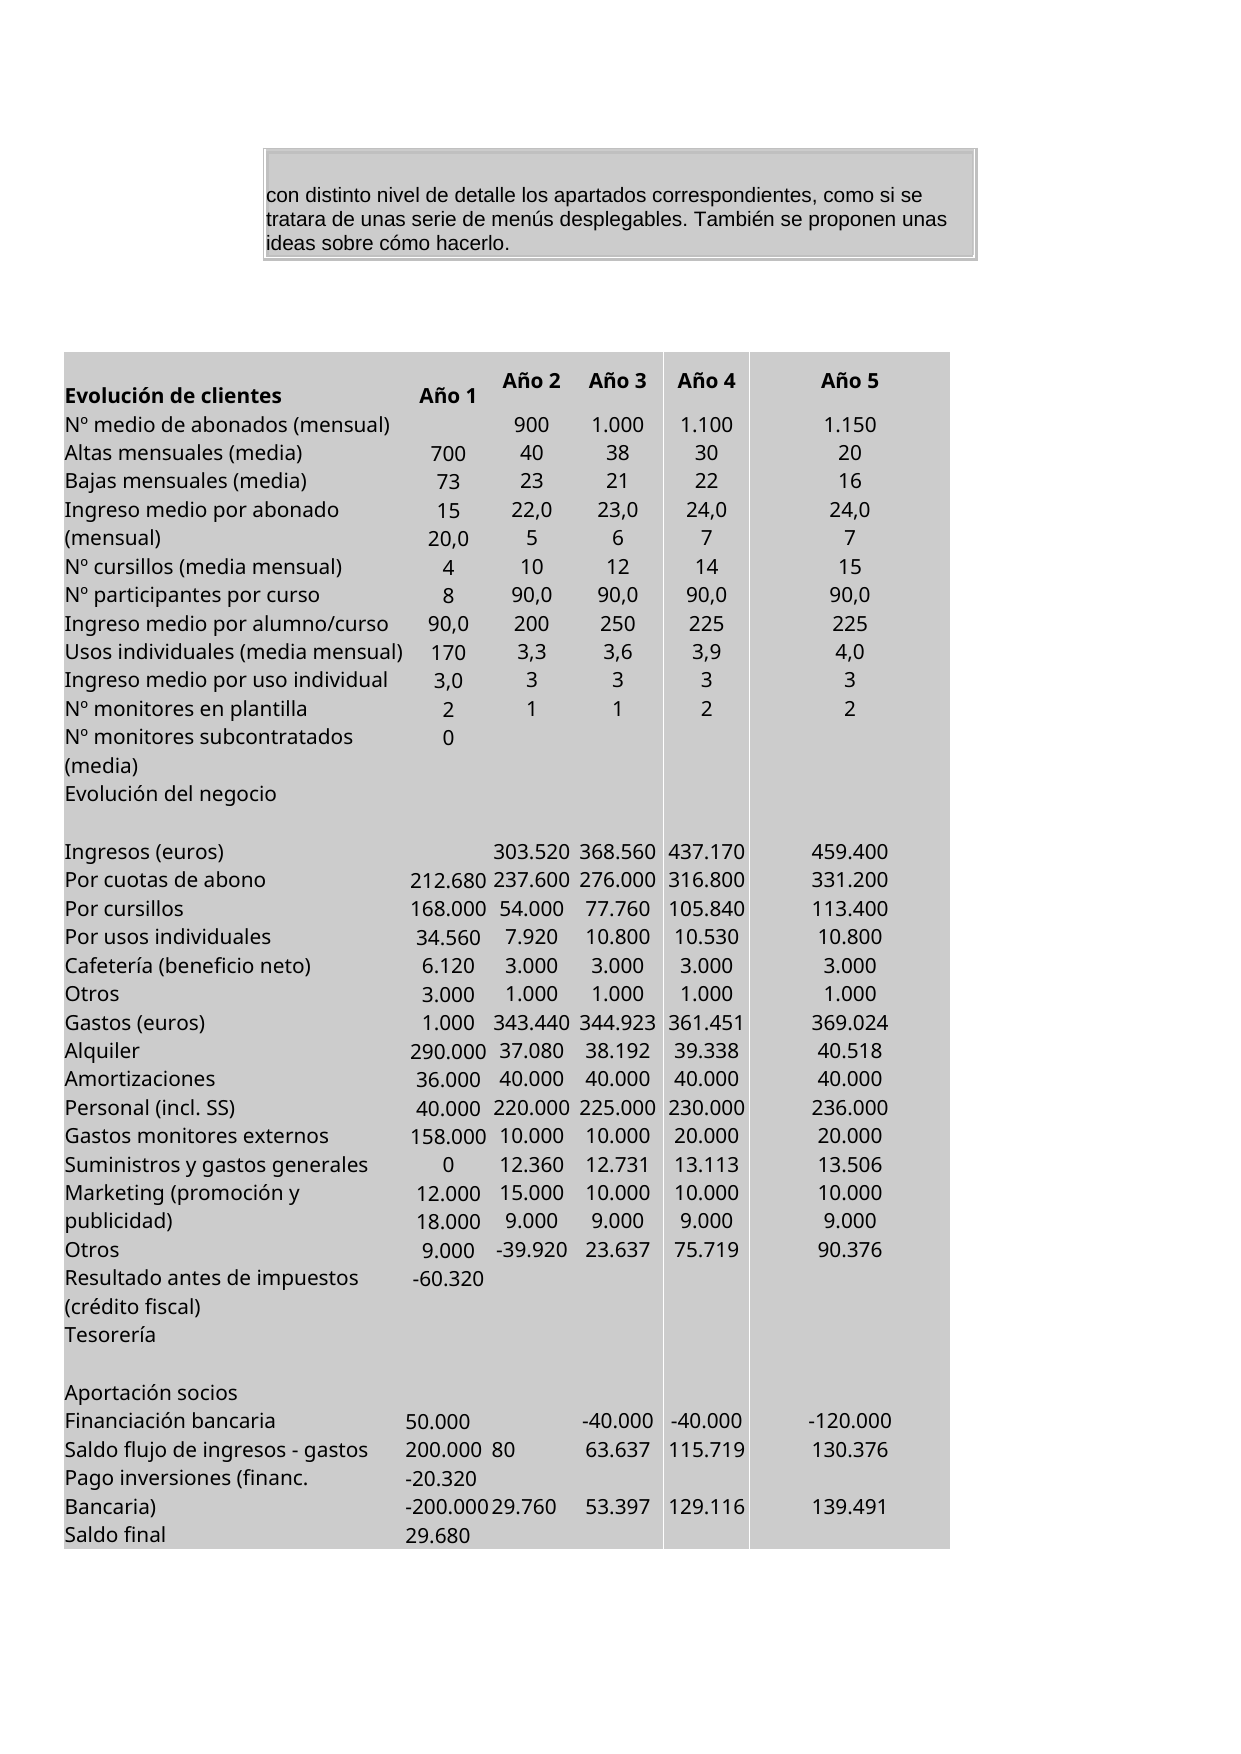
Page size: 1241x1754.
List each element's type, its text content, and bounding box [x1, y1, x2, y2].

table_cell 459.400 331.200 113.400 10.800 3.000 1.000 369.024 40.518 40.000 236.000 20.000 13.506 10.000 9.000 90.376 [750, 837, 950, 1320]
table_cell Tesorería [64, 1320, 405, 1378]
table_cell [572, 1320, 663, 1378]
table_cell [750, 1320, 950, 1378]
table_cell 900 40 23 22,0 5 10 90,0 200 3,3 3 1 [491, 410, 572, 779]
table_cell Ingresos (euros) Por cuotas de abono Por cursillos Por usos individuales Cafetería (beneficio neto) Otros Gastos (euros) Alquiler Amortizaciones Personal (incl. SS) Gastos monitores externos Suministros y gastos generales Marketing (promoción y publicidad) Otros Resultado antes de impuestos (crédito fiscal) [64, 837, 405, 1320]
table_cell 1.000 38 21 23,0 6 12 90,0 250 3,6 3 1 [572, 410, 663, 779]
table_cell [405, 779, 491, 837]
table_header Evolución de clientes [64, 352, 405, 410]
table_cell [572, 779, 663, 837]
table_cell 80 29.760 [491, 1378, 572, 1549]
table_cell -40.000 63.637 53.397 [572, 1378, 663, 1549]
table_cell Aportación socios Financiación bancaria Saldo flujo de ingresos - gastos Pago inversiones (financ. Bancaria) Saldo final [64, 1378, 405, 1549]
table_header Año 2 [491, 352, 572, 410]
table_header Año 3 [572, 352, 663, 410]
table_cell Nº medio de abonados (mensual) Altas mensuales (media) Bajas mensuales (media) Ingreso medio por abonado (mensual) Nº cursillos (media mensual) Nº participantes por curso Ingreso medio por alumno/curso Usos individuales (media mensual) Ingreso medio por uso individual Nº monitores en plantilla Nº monitores subcontratados (media) [64, 410, 405, 779]
table_cell 1.150 20 16 24,0 7 15 90,0 225 4,0 3 2 [750, 410, 950, 779]
table_header con distinto nivel de detalle los apartados correspondientes, como si se tratara de unas serie de menús desplegables. También se proponen unas ideas sobre cómo hacerlo. [269, 154, 972, 255]
table_cell Evolución del negocio [64, 779, 405, 837]
table_cell 303.520 237.600 54.000 7.920 3.000 1.000 343.440 37.080 40.000 220.000 10.000 12.360 15.000 9.000 -39.920 [491, 837, 572, 1320]
table_cell -120.000 130.376 139.491 [750, 1378, 950, 1549]
table_cell [491, 1320, 572, 1378]
table_cell [750, 779, 950, 837]
table_cell 700 73 15 20,0 4 8 90,0 170 3,0 2 0 [405, 410, 491, 779]
table_cell 50.000 200.000 -20.320 -200.000 29.680 [405, 1378, 491, 1549]
table_header Año 1 [405, 352, 491, 410]
table_cell 212.680 168.000 34.560 6.120 3.000 1.000 290.000 36.000 40.000 158.000 0 12.000 18.000 9.000 -60.320 [405, 837, 491, 1320]
table_cell 368.560 276.000 77.760 10.800 3.000 1.000 344.923 38.192 40.000 225.000 10.000 12.731 10.000 9.000 23.637 [572, 837, 663, 1320]
table_header Año 5 [750, 352, 950, 410]
table_cell [491, 779, 572, 837]
table_cell [405, 1320, 491, 1378]
table_cell 437.170 316.800 105.840 10.530 3.000 1.000 361.451 39.338 40.000 230.000 20.000 13.113 10.000 9.000 75.719 [664, 837, 749, 1320]
table_header Año 4 [664, 352, 749, 410]
table_cell [664, 1320, 749, 1378]
table_cell [664, 779, 749, 837]
table_cell 1.100 30 22 24,0 7 14 90,0 225 3,9 3 2 [664, 410, 749, 779]
table_cell -40.000 115.719 129.116 [664, 1378, 749, 1549]
